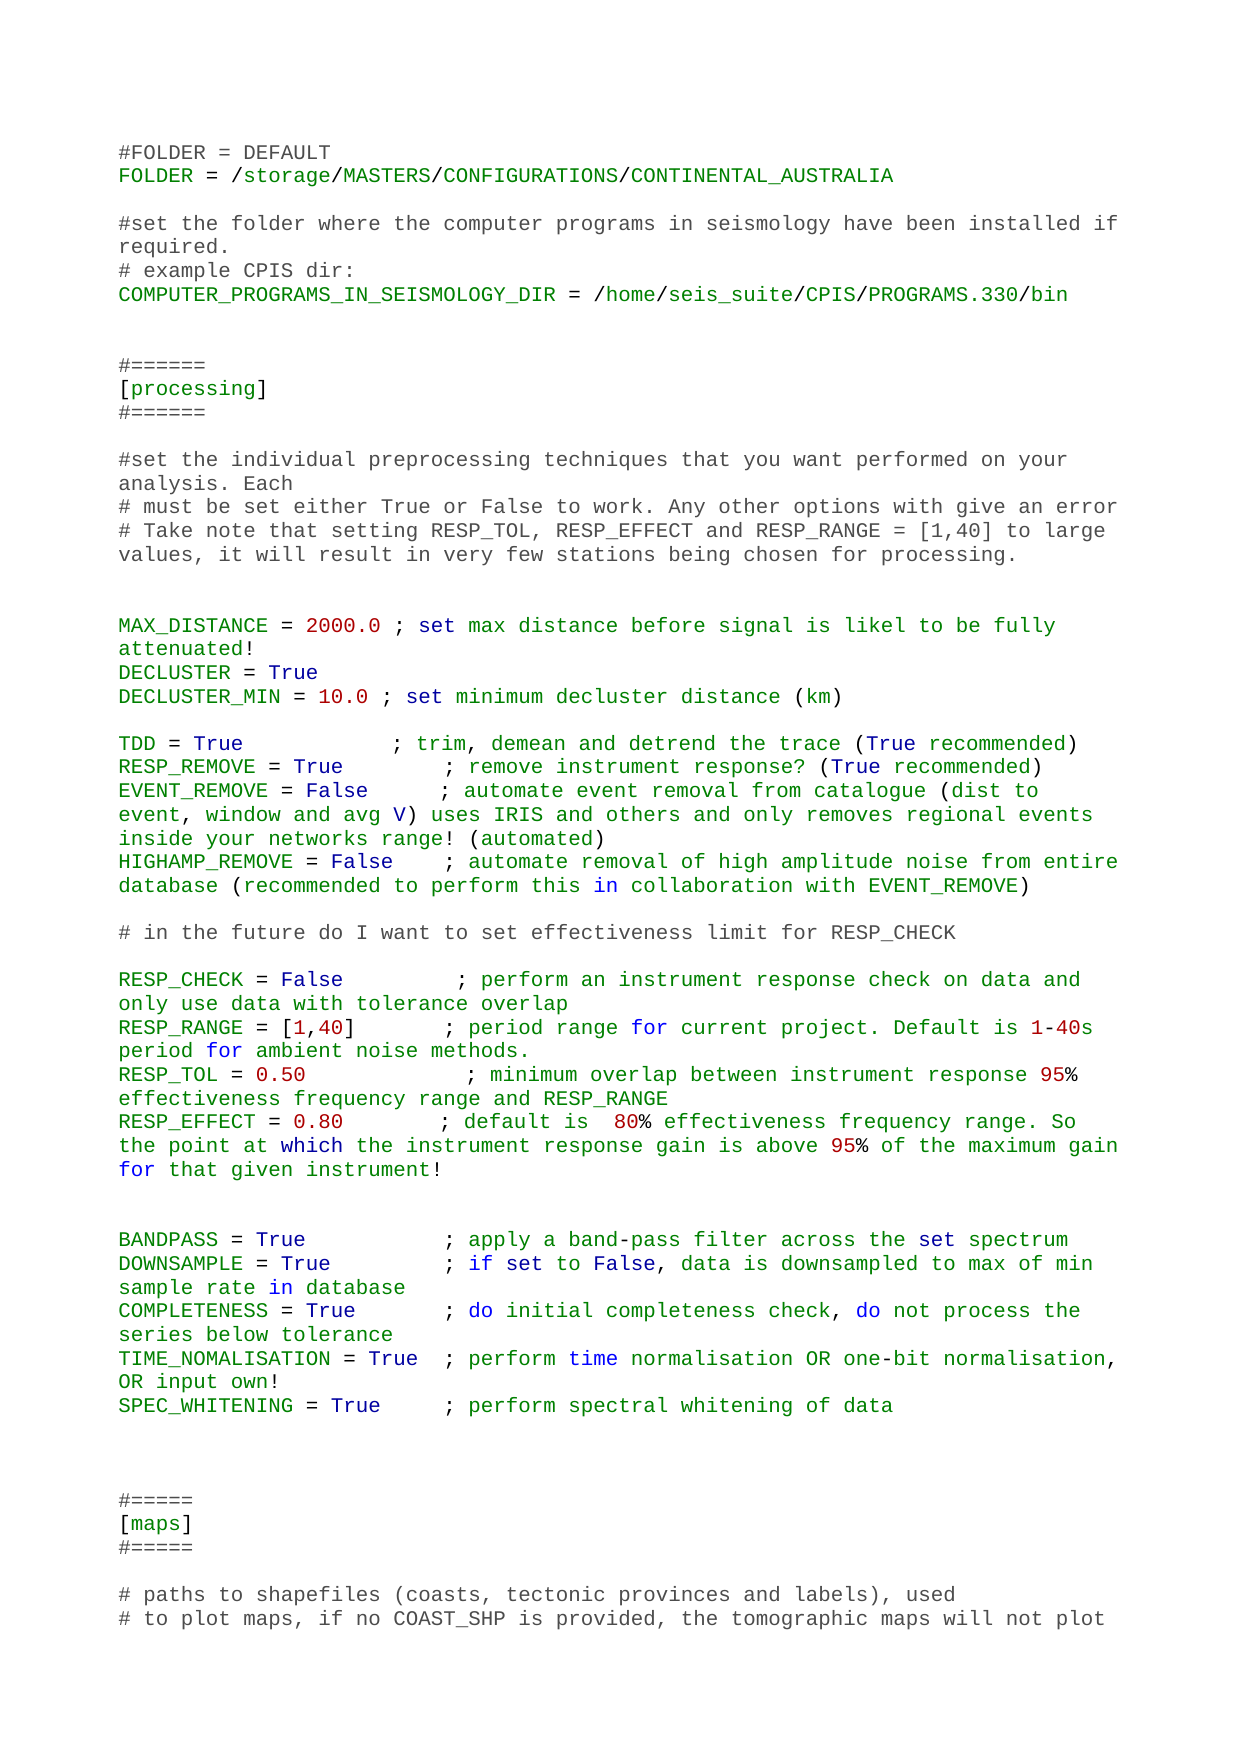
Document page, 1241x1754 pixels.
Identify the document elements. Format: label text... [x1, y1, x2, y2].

text DOWNSAMPLE = True ; if set to False, data is downsampled to max of min sample rate in database [118, 1253, 1122, 1300]
text FOLDER = /storage/MASTERS/CONFIGURATIONS/CONTINENTAL_AUSTRALIA [118, 165, 1122, 189]
text #set the folder where the computer programs in seismology have been installed if required. [118, 213, 1122, 260]
text RESP_TOL = 0.50 ; minimum overlap between instrument response 95% effectiveness frequency range and RESP_RANGE [118, 1064, 1122, 1111]
text DECLUSTER_MIN = 10.0 ; set minimum decluster distance (km) [118, 686, 1122, 709]
text #set the individual preprocessing techniques that you want performed on your analysis. Each [118, 449, 1122, 496]
text #===== [118, 1537, 1122, 1561]
text #====== [118, 402, 1122, 426]
text TDD = True ; trim, demean and detrend the trace (True recommended) [118, 733, 1122, 757]
text COMPUTER_PROGRAMS_IN_SEISMOLOGY_DIR = /home/seis_suite/CPIS/PROGRAMS.330/bin [118, 284, 1122, 307]
text RESP_EFFECT = 0.80 ; default is 80% effectiveness frequency range. So the point at which the instrument response gain is above 95% of the maximum gain for that given instrument! [118, 1111, 1122, 1182]
text RESP_REMOVE = True ; remove instrument response? (True recommended) [118, 757, 1122, 780]
text TIME_NOMALISATION = True ; perform time normalisation OR one-bit normalisation, OR input own! [118, 1348, 1122, 1395]
text MAX_DISTANCE = 2000.0 ; set max distance before signal is likel to be fully attenuated! [118, 615, 1122, 662]
text RESP_RANGE = [1,40] ; period range for current project. Default is 1-40s period for ambient noise methods. [118, 1017, 1122, 1064]
text BANDPASS = True ; apply a band-pass filter across the set spectrum [118, 1229, 1122, 1253]
text COMPLETENESS = True ; do initial completeness check, do not process the series below tolerance [118, 1300, 1122, 1348]
text # in the future do I want to set effectiveness limit for RESP_CHECK [118, 922, 1122, 946]
text HIGHAMP_REMOVE = False ; automate removal of high amplitude noise from entire database (recommended to perform this in collaboration with EVENT_REMOVE) [118, 851, 1122, 898]
text DECLUSTER = True [118, 662, 1122, 686]
text #===== [118, 1489, 1122, 1513]
text SPEC_WHITENING = True ; perform spectral whitening of data [118, 1395, 1122, 1419]
text # must be set either True or False to work. Any other options with give an error [118, 496, 1122, 520]
text # Take note that setting RESP_TOL, RESP_EFFECT and RESP_RANGE = [1,40] to large values, it will result in very few stations being chosen for processing. [118, 520, 1122, 567]
text # example CPIS dir: [118, 260, 1122, 284]
text # paths to shapefiles (coasts, tectonic provinces and labels), used [118, 1584, 1122, 1608]
text RESP_CHECK = False ; perform an instrument response check on data and only use data with tolerance overlap [118, 969, 1122, 1017]
text [maps] [118, 1513, 1122, 1537]
text # to plot maps, if no COAST_SHP is provided, the tomographic maps will not plot [118, 1608, 1122, 1631]
text EVENT_REMOVE = False ; automate event removal from catalogue (dist to event, window and avg V) uses IRIS and others and only removes regional events inside your networks range! (automated) [118, 780, 1122, 851]
text #FOLDER = DEFAULT [118, 142, 1122, 165]
text [processing] [118, 378, 1122, 402]
text #====== [118, 354, 1122, 378]
